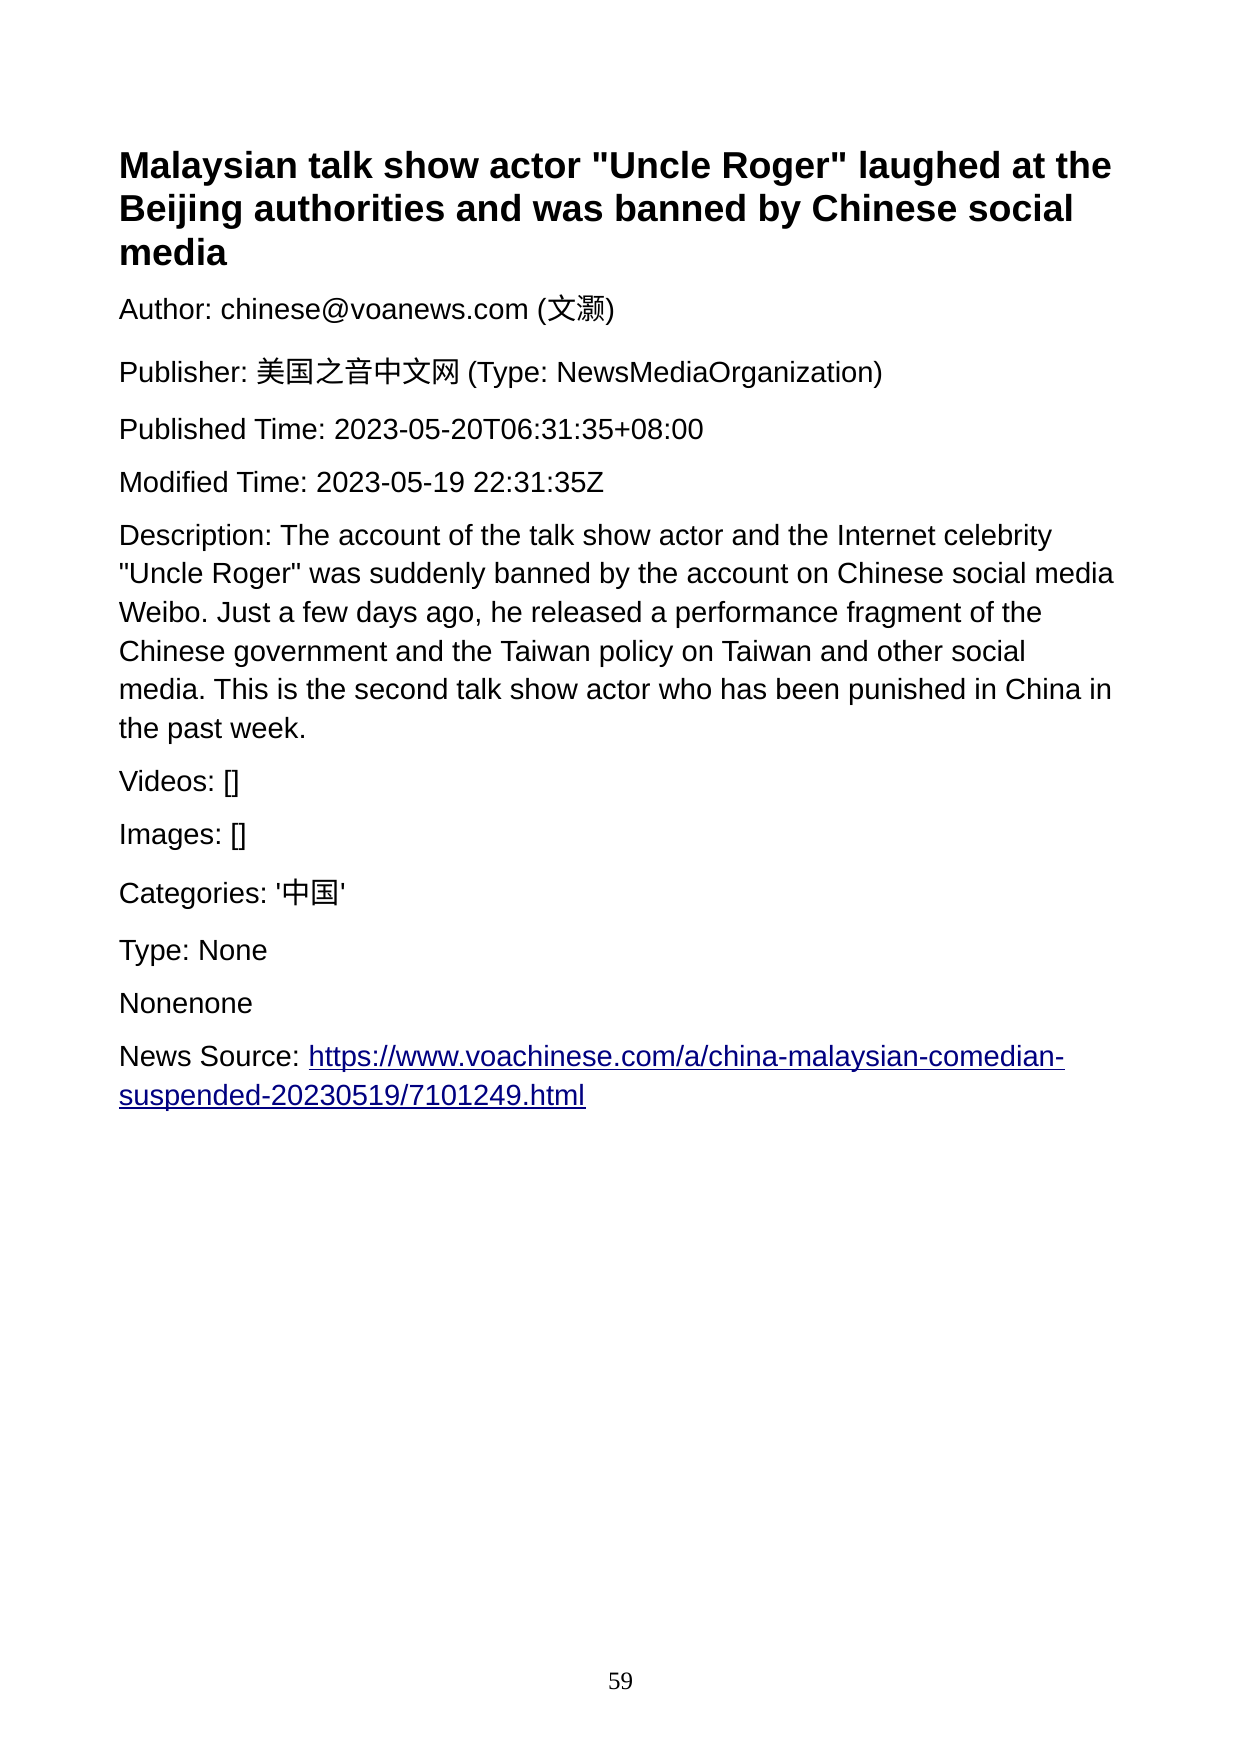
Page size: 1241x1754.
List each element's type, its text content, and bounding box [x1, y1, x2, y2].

text Nonenone [118, 986, 1122, 1020]
text Images: [] [118, 817, 1122, 850]
text Description: The account of the talk show actor and the Internet celebrity "Uncle Roger" was suddenly banned by the account on Chinese social media Weibo. Just a few days ago, he released a performance fragment of the Chinese government and the Taiwan policy on Taiwan and other social media. This is the second talk show actor who has been punished in China in the past week. [118, 518, 1122, 744]
subtitle Malaysian talk show actor "Uncle Roger" laughed at the Beijing authorities and was banned by Chinese social media [118, 143, 1122, 273]
text Videos: [] [118, 764, 1122, 797]
text News Source: https://www.voachinese.com/a/china-malaysian-comedian-suspended-20230519/7101249.html [118, 1039, 1122, 1111]
text Publisher: 美国之音中文网 (Type: NewsMediaOrganization) [118, 348, 1122, 391]
text Categories: '中国' [118, 870, 1122, 912]
text Modified Time: 2023-05-19 22:31:35Z [118, 465, 1122, 498]
text Author: chinese@voanews.com (文灏) [118, 285, 1122, 328]
text Type: None [118, 933, 1122, 967]
text Published Time: 2023-05-20T06:31:35+08:00 [118, 412, 1122, 445]
